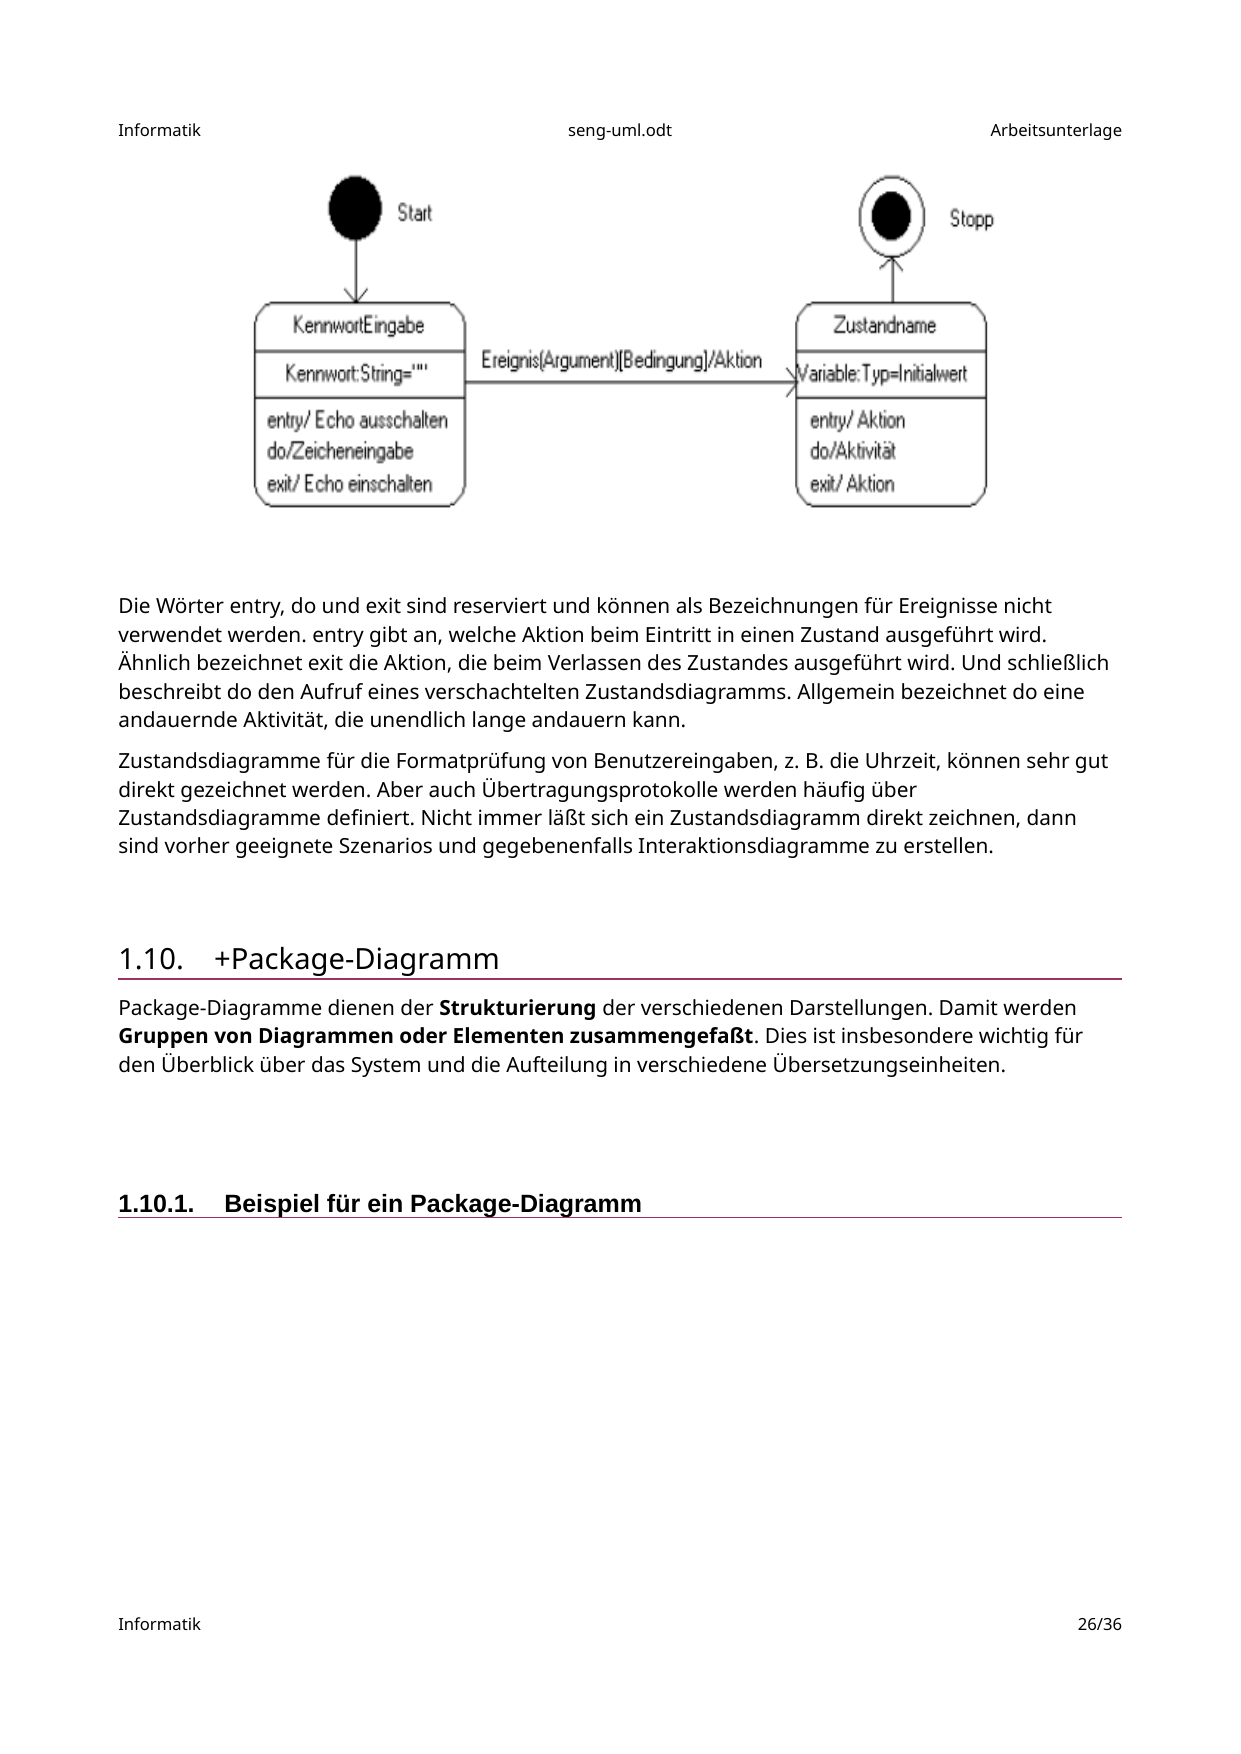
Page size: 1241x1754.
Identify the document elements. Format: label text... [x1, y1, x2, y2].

subtitle +Package-Diagramm [118, 938, 1122, 978]
subtitle Beispiel für ein Package-Diagramm [118, 1188, 1122, 1217]
text Zustandsdiagramme für die Formatprüfung von Benutzereingaben, z. B. die Uhrzeit, können sehr gut direkt gezeichnet werden. Aber auch Übertragungsprotokolle werden häufig über Zustandsdiagramme definiert. Nicht immer läßt sich ein Zustandsdiagramm direkt zeichnen, dann sind vorher geeignete Szenarios und gegebenenfalls Interaktionsdiagramme zu erstellen. [118, 746, 1122, 860]
text Package-Diagramme dienen der Strukturierung der verschiedenen Darstellungen. Damit werden Gruppen von Diagrammen oder Elementen zusammengefaßt. Dies ist insbesondere wichtig für den Überblick über das System und die Aufteilung in verschiedene Übersetzungseinheiten. [118, 993, 1122, 1078]
picture [238, 170, 1002, 515]
text Die Wörter entry, do und exit sind reserviert und können als Bezeichnungen für Ereignisse nicht verwendet werden. entry gibt an, welche Aktion beim Eintritt in einen Zustand ausgeführt wird. Ähnlich bezeichnet exit die Aktion, die beim Verlassen des Zustandes ausgeführt wird. Und schließlich beschreibt do den Aufruf eines verschachtelten Zustandsdiagramms. Allgemein bezeichnet do eine andauernde Aktivität, die unendlich lange andauern kann. [118, 592, 1122, 734]
